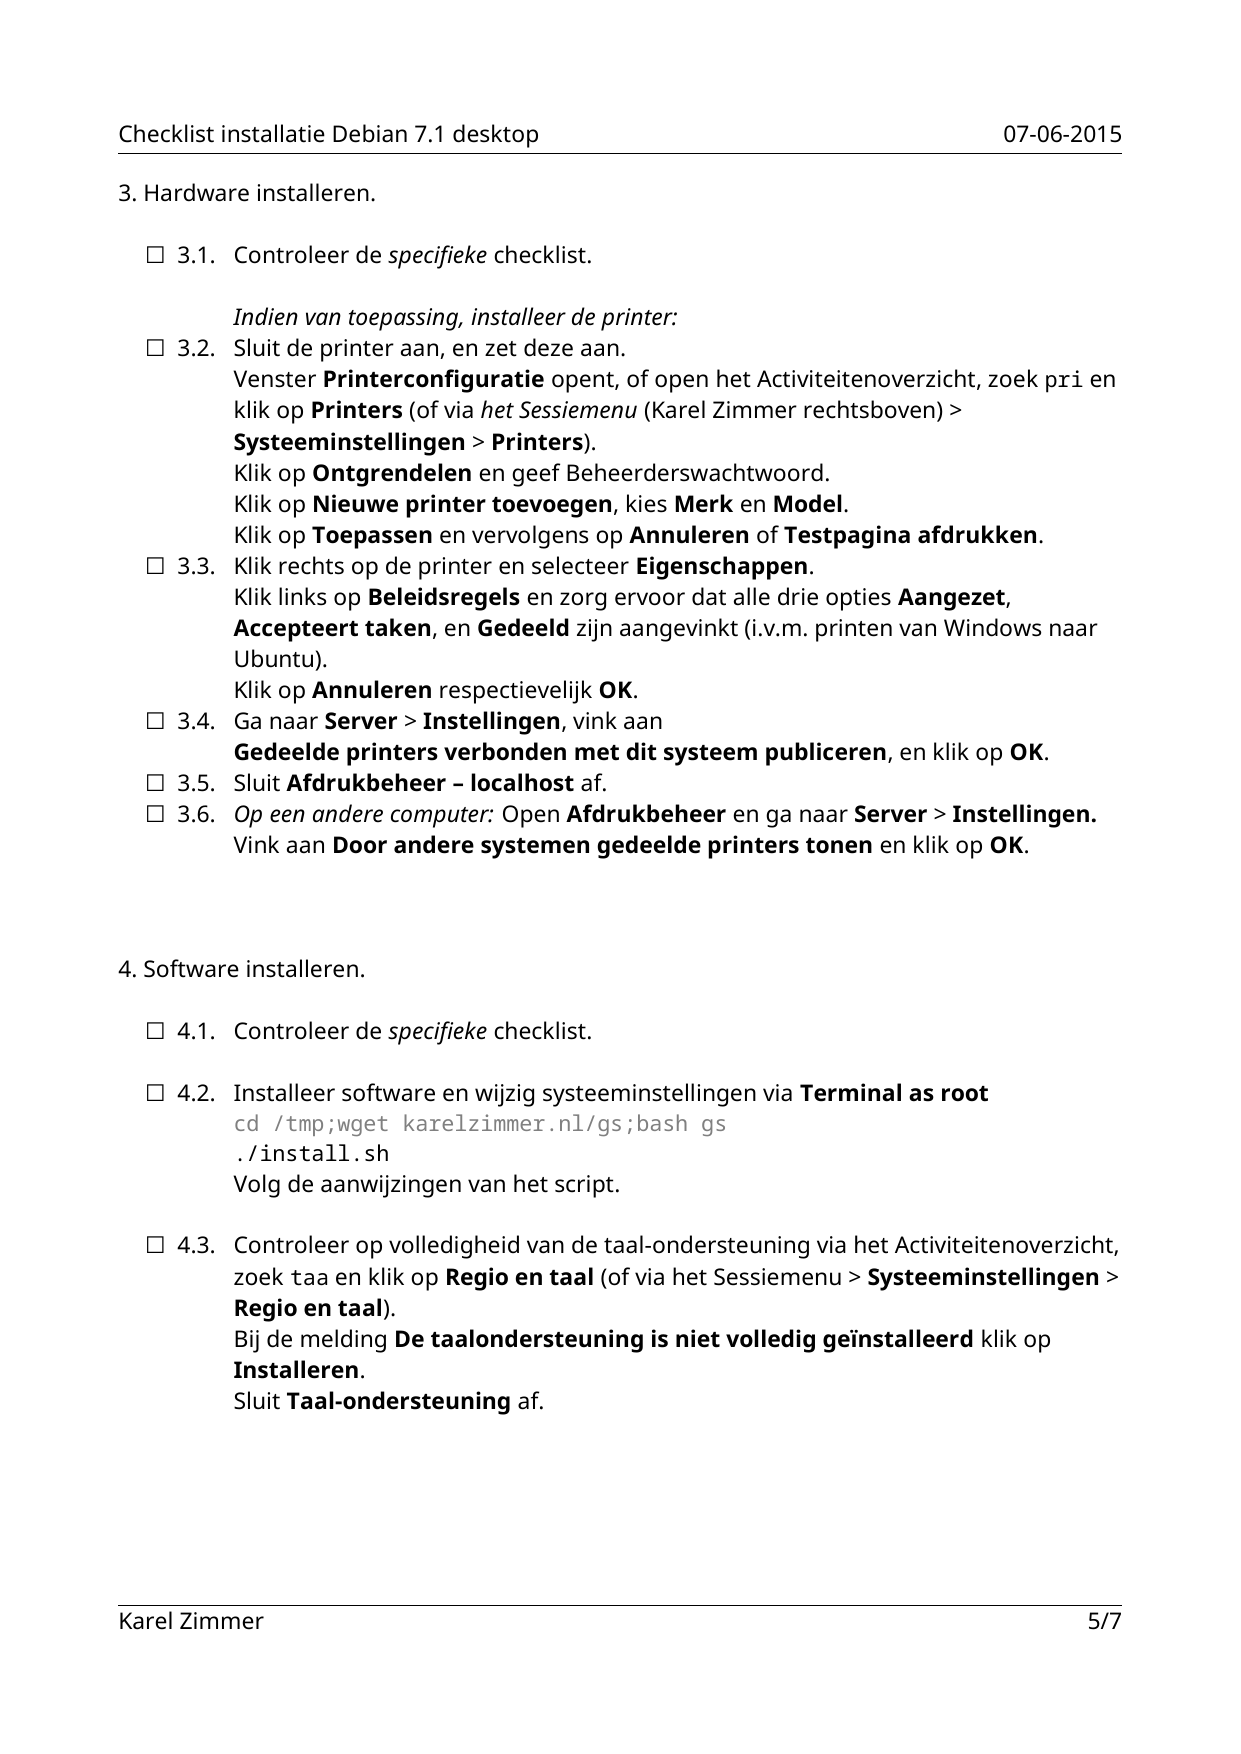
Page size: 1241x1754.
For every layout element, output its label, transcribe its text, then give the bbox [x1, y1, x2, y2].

list Controleer de specifieke checklist. [133, 1015, 1122, 1046]
list Indien van toepassing, installeer de printer: [133, 301, 1122, 332]
list Installeer software en wijzig systeeminstellingen via Terminal as root cd /tmp;wget karelzimmer.nl/gs;bash gs ./install.sh Volg de aanwijzingen van het script. [133, 1077, 1122, 1199]
list Sluit de printer aan, en zet deze aan. Venster Printerconfiguratie opent, of open het Activiteitenoverzicht, zoek pri en klik op Printers (of via het Sessiemenu (Karel Zimmer rechtsboven) > Systeeminstellingen > Printers). Klik op Ontgrendelen en geef Beheerderswachtwoord. Klik op Nieuwe printer toevoegen, kies Merk en Model. Klik op Toepassen en vervolgens op Annuleren of Testpagina afdrukken. [133, 332, 1122, 549]
list Controleer op volledigheid van de taal-ondersteuning via het Activiteitenoverzicht, zoek taa en klik op Regio en taal (of via het Sessiemenu > Systeeminstellingen > Regio en taal). Bij de melding De taalondersteuning is niet volledig geïnstalleerd klik op Installeren. Sluit Taal-ondersteuning af. [133, 1229, 1122, 1416]
list Controleer de specifieke checklist. [133, 239, 1122, 270]
list Hardware installeren. [118, 177, 1122, 208]
list Op een andere computer: Open Afdrukbeheer en ga naar Server > Instellingen. Vink aan Door andere systemen gedeelde printers tonen en klik op OK. [133, 798, 1122, 860]
list Sluit Afdrukbeheer – localhost af. [133, 767, 1122, 798]
list Software installeren. [118, 953, 1122, 984]
list Ga naar Server > Instellingen, vink aan Gedeelde printers verbonden met dit systeem publiceren, en klik op OK. [133, 705, 1122, 767]
list Klik rechts op de printer en selecteer Eigenschappen. Klik links op Beleidsregels en zorg ervoor dat alle drie opties Aangezet, Accepteert taken, en Gedeeld zijn aangevinkt (i.v.m. printen van Windows naar Ubuntu). Klik op Annuleren respectievelijk OK. [133, 549, 1122, 705]
